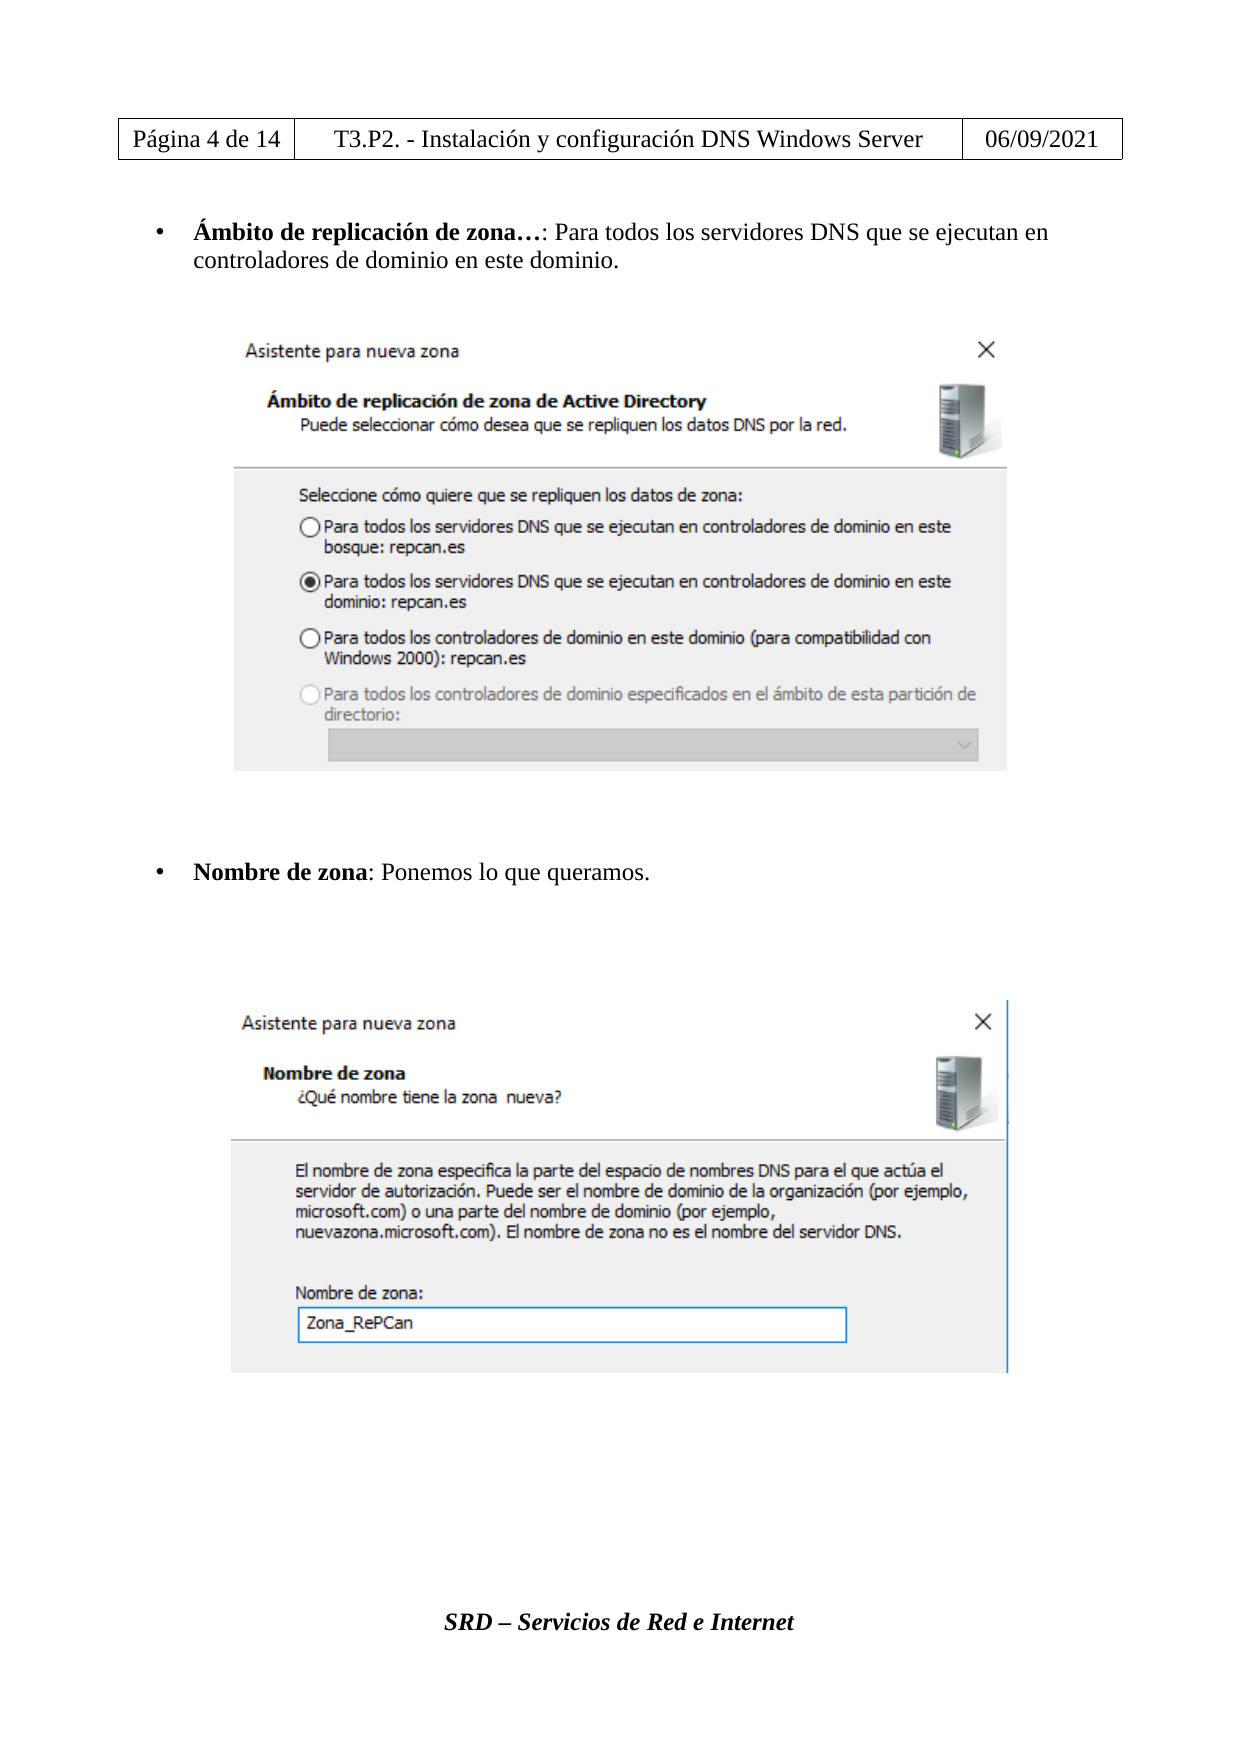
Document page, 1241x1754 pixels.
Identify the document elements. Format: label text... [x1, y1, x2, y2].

picture [231, 1000, 1010, 1373]
list Nombre de zona: Ponemos lo que queramos. [156, 857, 1122, 886]
picture [233, 331, 1007, 771]
list Ámbito de replicación de zona…: Para todos los servidores DNS que se ejecutan en controladores de dominio en este dominio. [156, 217, 1122, 274]
